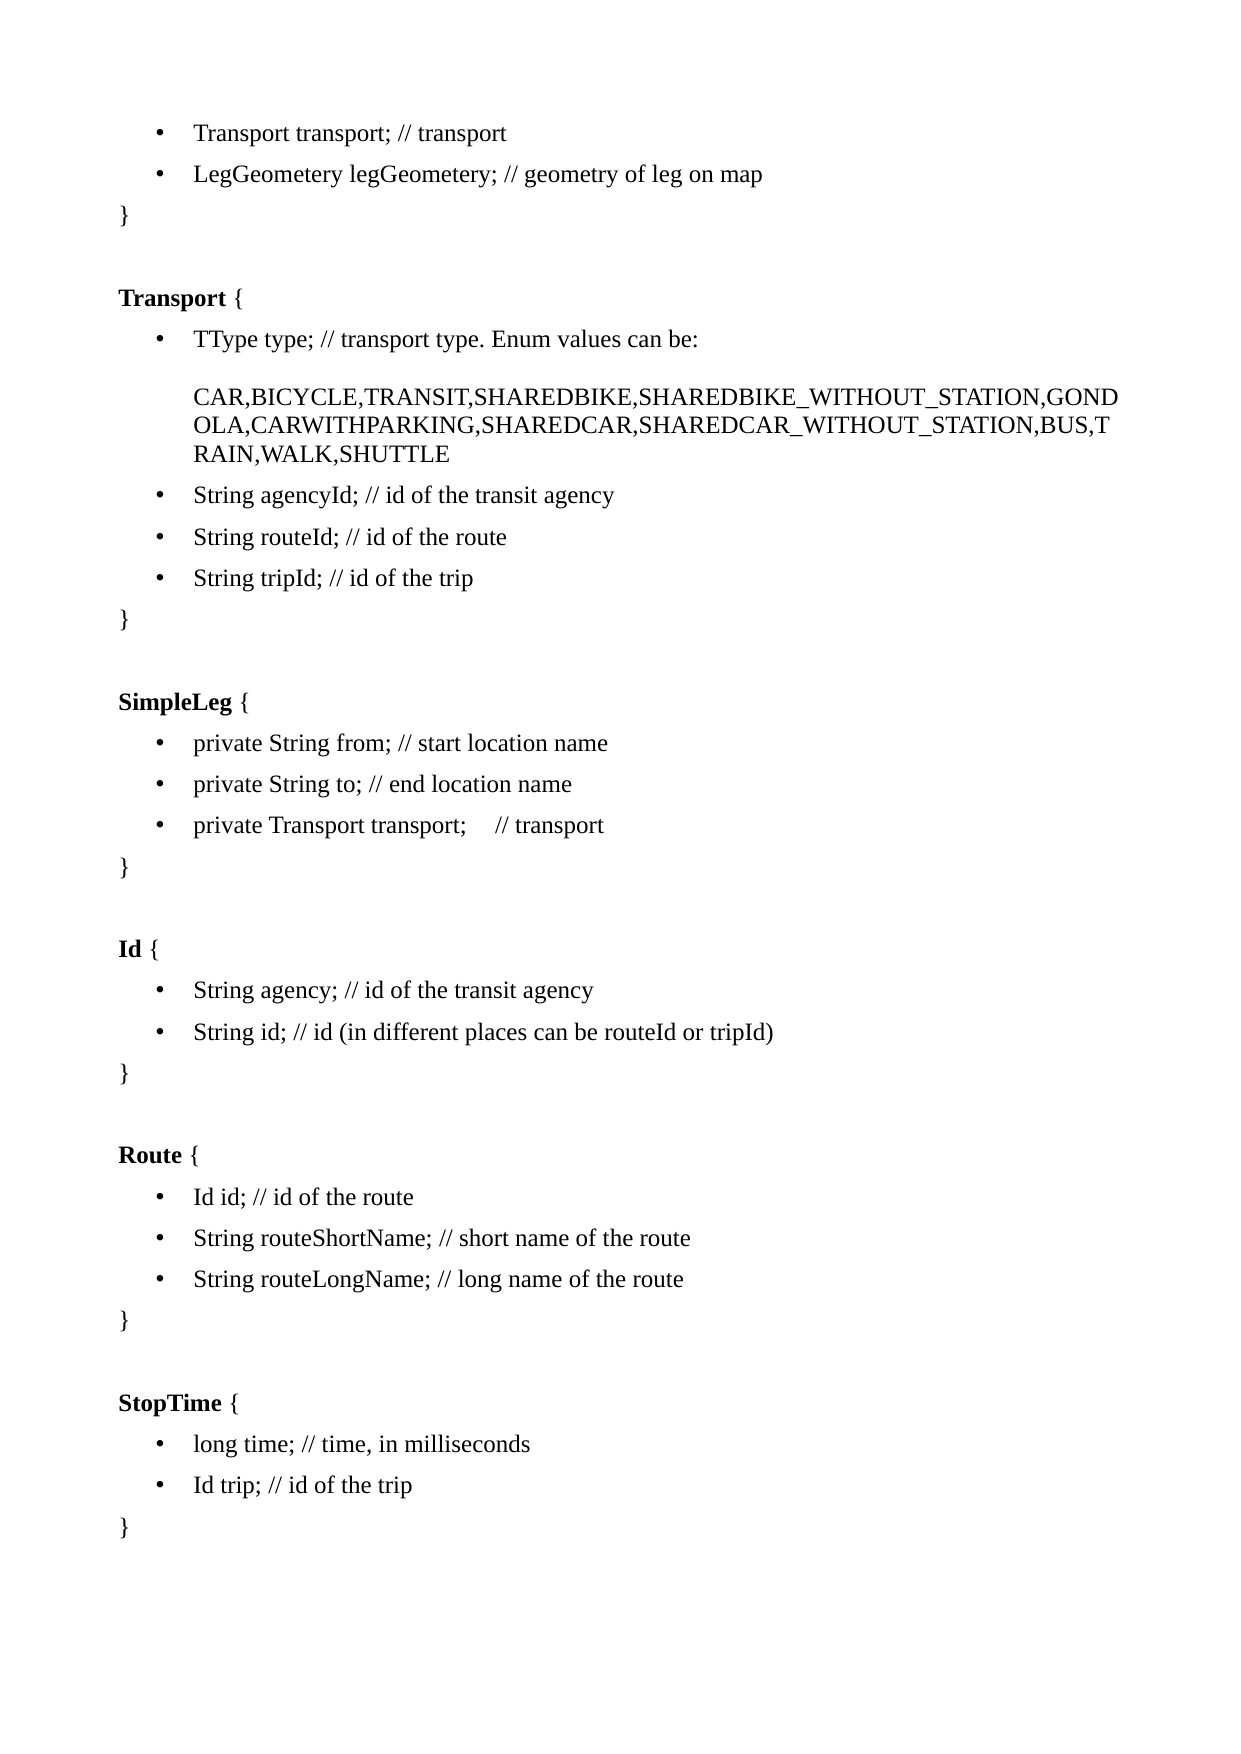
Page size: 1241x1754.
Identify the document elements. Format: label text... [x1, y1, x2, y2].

text StopTime { [118, 1388, 1122, 1417]
list long time; // time, in milliseconds [156, 1429, 1122, 1458]
list String routeLongName; // long name of the route [156, 1264, 1122, 1293]
list String id; // id (in different places can be routeId or tripId) [156, 1017, 1122, 1046]
text } [118, 1306, 1122, 1334]
text SimpleLeg { [118, 687, 1122, 716]
text Id { [118, 934, 1122, 963]
text } [118, 604, 1122, 633]
list Id trip; // id of the trip [156, 1471, 1122, 1499]
list String routeShortName; // short name of the route [156, 1223, 1122, 1252]
list Transport transport; // transport [156, 118, 1122, 147]
list private String from; // start location name [156, 728, 1122, 757]
list String agencyId; // id of the transit agency [156, 481, 1122, 509]
text } [118, 852, 1122, 881]
list TType type; // transport type. Enum values can be: CAR,BICYCLE,TRANSIT,SHAREDBIKE,SHAREDBIKE_WITHOUT_STATION,GONDOLA,CARWITHPARKING,SHAREDCAR,SHAREDCAR_WITHOUT_STATION,BUS,TRAIN,WALK,SHUTTLE [156, 324, 1122, 468]
list String routeId; // id of the route [156, 522, 1122, 551]
text Route { [118, 1141, 1122, 1169]
list String agency; // id of the transit agency [156, 976, 1122, 1004]
text } [118, 1058, 1122, 1087]
text } [118, 1512, 1122, 1541]
list private String to; // end location name [156, 769, 1122, 798]
list LegGeometery legGeometery; // geometry of leg on map [156, 159, 1122, 188]
list Id id; // id of the route [156, 1182, 1122, 1211]
list String tripId; // id of the trip [156, 563, 1122, 592]
text Transport { [118, 283, 1122, 312]
list private Transport transport; // transport [156, 811, 1122, 839]
text } [118, 201, 1122, 229]
